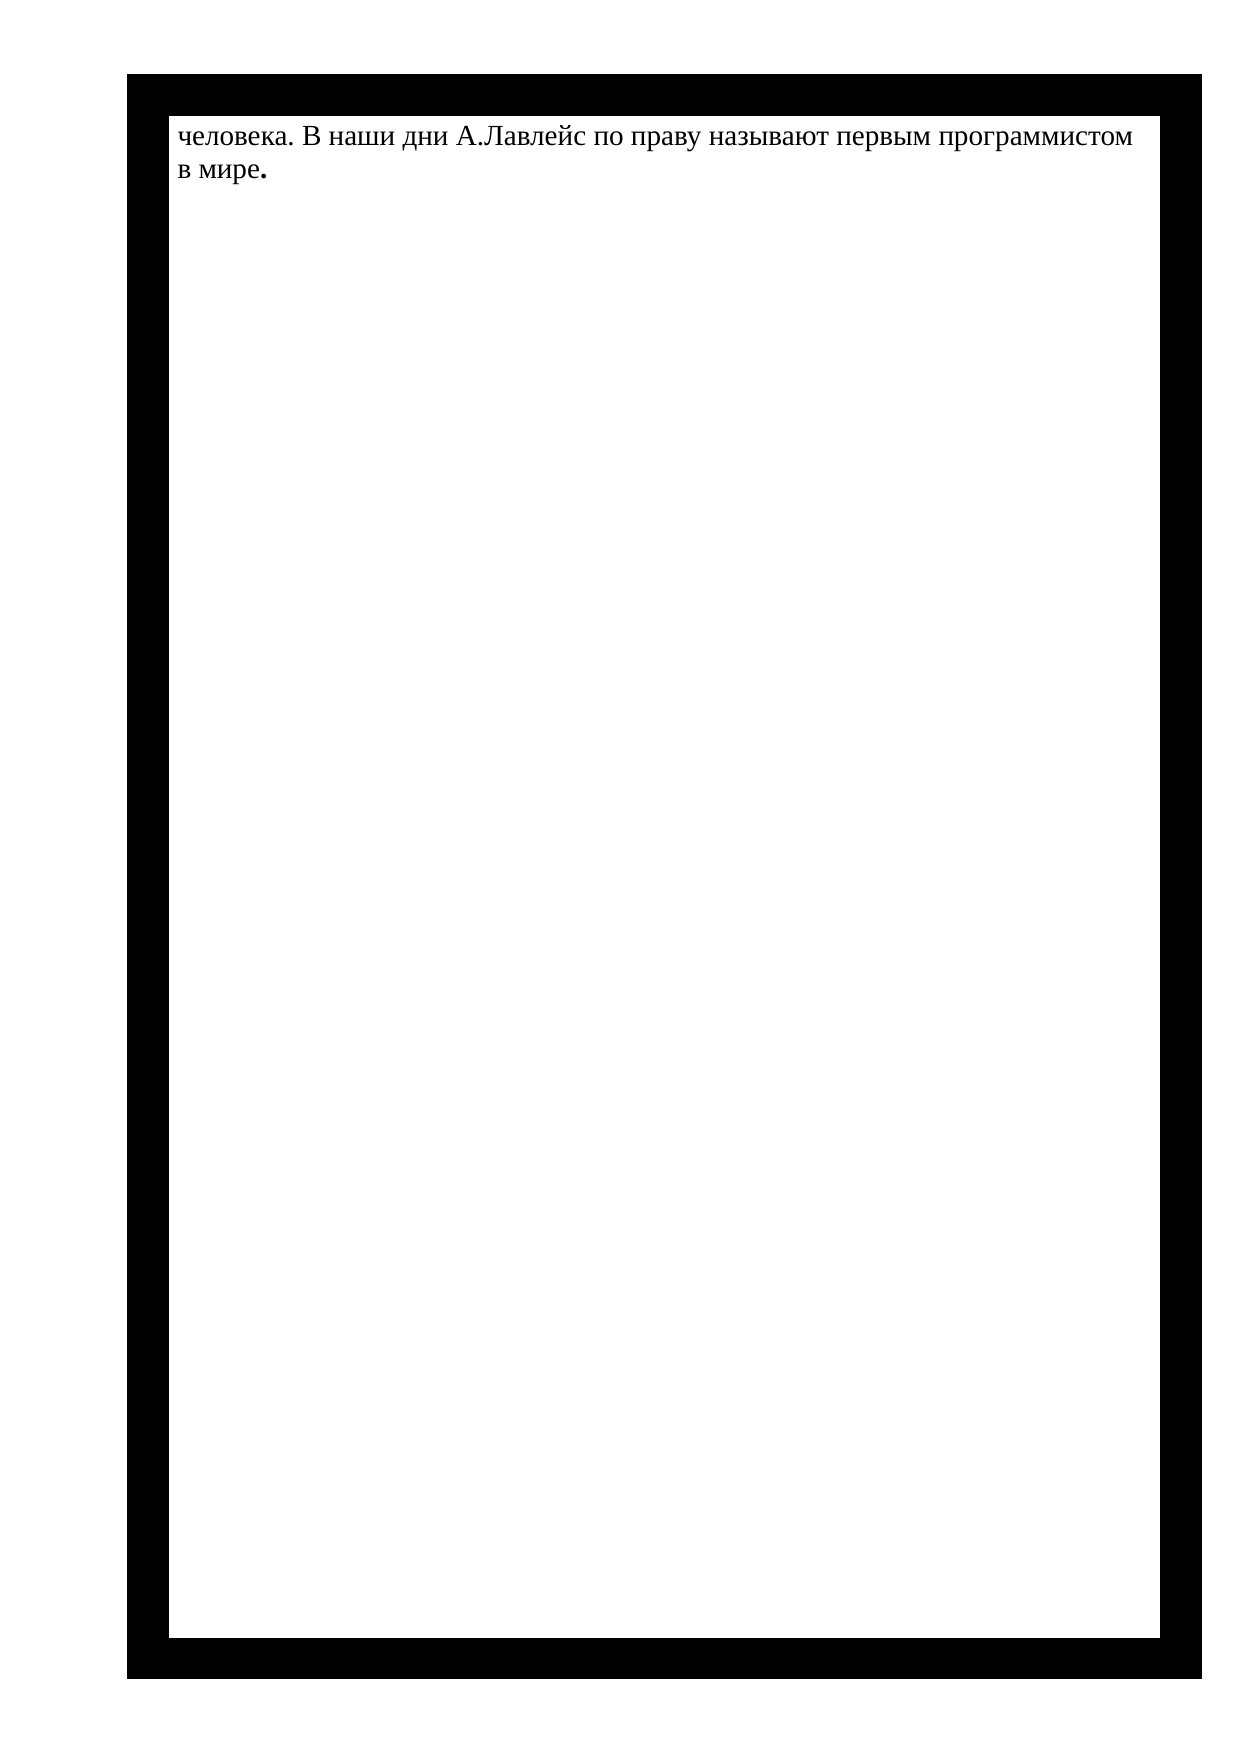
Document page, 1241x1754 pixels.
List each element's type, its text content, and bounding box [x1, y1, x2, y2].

subtitle человека. В наши дни А.Лавлейс по праву называют первым программистом в мире. [177, 118, 1152, 185]
